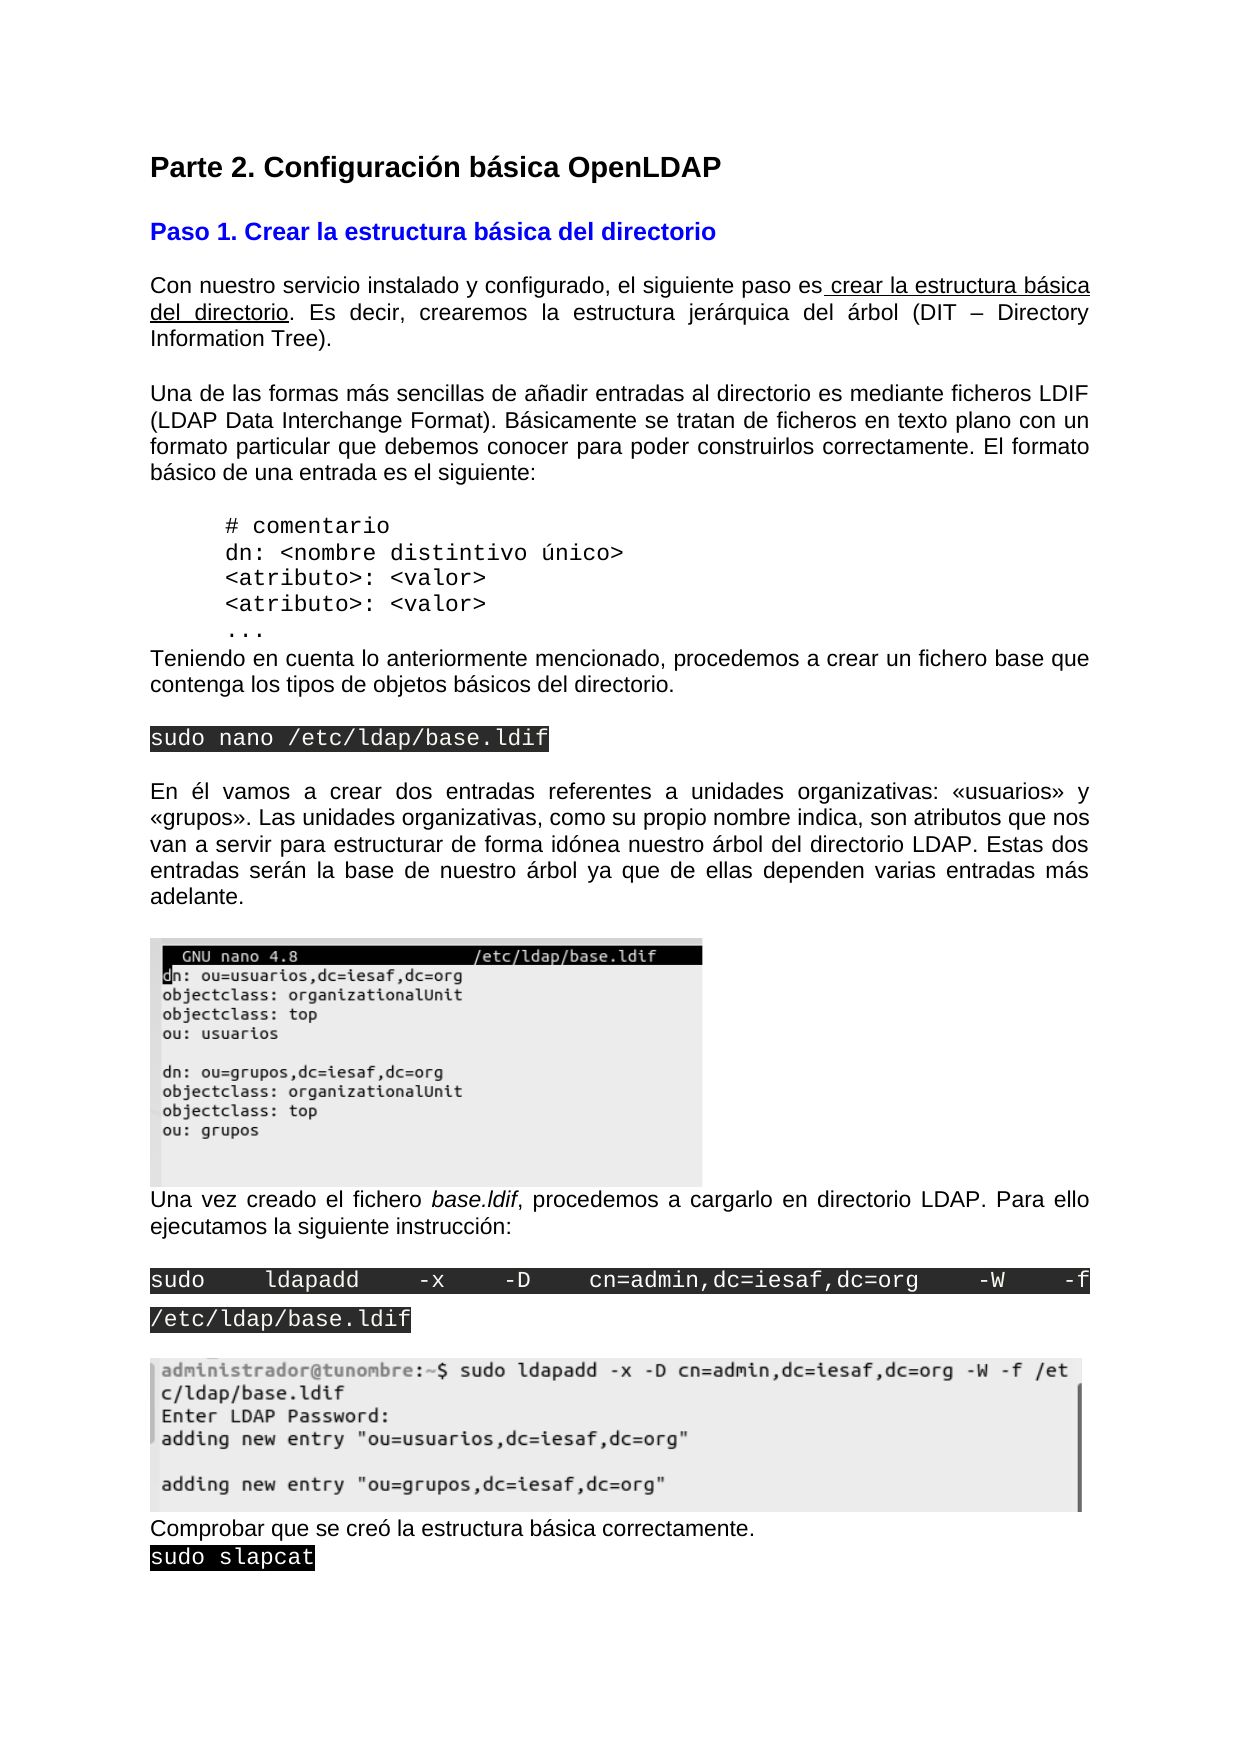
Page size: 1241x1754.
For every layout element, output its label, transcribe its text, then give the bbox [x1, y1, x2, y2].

text sudo nano /etc/ldap/base.ldif [150, 726, 1090, 752]
picture [150, 938, 250, 1187]
text Comprobar que se creó la estructura básica correctamente. [150, 1515, 1090, 1541]
subtitle Paso 1. Crear la estructura básica del directorio [150, 216, 1090, 245]
text En él vamos a crear dos entradas referentes a unidades organizativas: «usuarios» y «grupos». Las unidades organizativas, como su propio nombre indica, son atributos que nos van a servir para estructurar de forma idónea nuestro árbol del directorio LDAP. Estas dos entradas serán la base de nuestro árbol ya que de ellas dependen varias entradas más adelante. [150, 778, 1090, 909]
subtitle Parte 2. Configuración básica OpenLDAP [150, 150, 1090, 183]
text # comentario [225, 515, 1090, 541]
picture [150, 1358, 631, 1512]
text ... [225, 619, 1090, 644]
text Teniendo en cuenta lo anteriormente mencionado, procedemos a crear un fichero base que contenga los tipos de objetos básicos del directorio. [150, 644, 1090, 697]
text sudo slapcat [150, 1545, 1090, 1571]
text dn: <nombre distintivo único> [225, 541, 1090, 567]
text <atributo>: <valor> [225, 593, 1090, 619]
text Con nuestro servicio instalado y configurado, el siguiente paso es crear la estructura básica del directorio. Es decir, crearemos la estructura jerárquica del árbol (DIT – Directory Information Tree). [150, 272, 1090, 351]
text sudo ldapadd -x -D cn=admin,dc=iesaf,dc=org -W -f /etc/ldap/base.ldif [150, 1268, 1090, 1333]
text <atributo>: <valor> [225, 567, 1090, 593]
text Una vez creado el fichero base.ldif, procedemos a cargarlo en directorio LDAP. Para ello ejecutamos la siguiente instrucción: [150, 1186, 1090, 1239]
text Una de las formas más sencillas de añadir entradas al directorio es mediante ficheros LDIF (LDAP Data Interchange Format). Básicamente se tratan de ficheros en texto plano con un formato particular que debemos conocer para poder construirlos correctamente. El formato básico de una entrada es el siguiente: [150, 380, 1090, 486]
